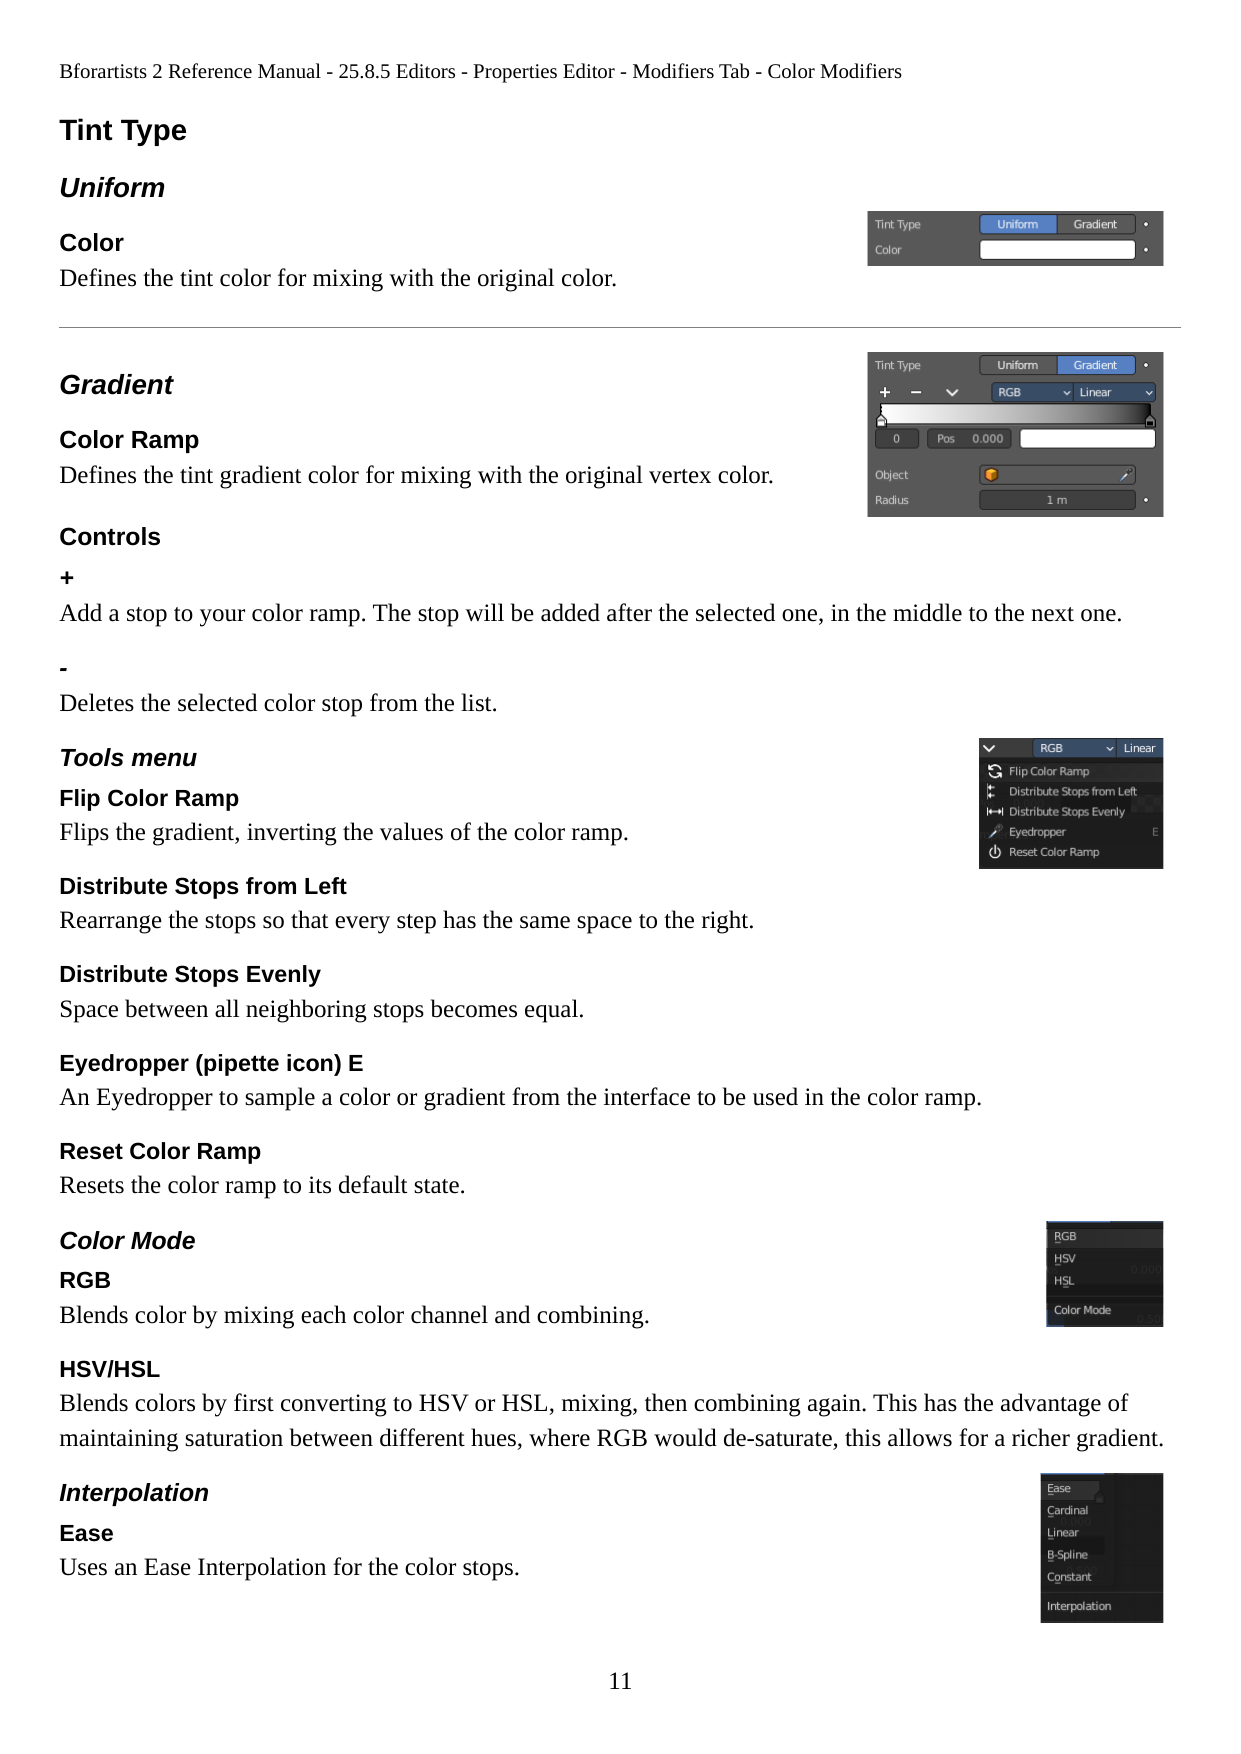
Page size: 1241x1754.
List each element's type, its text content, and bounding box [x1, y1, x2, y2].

picture [1040, 1473, 1164, 1623]
text Blends colors by first converting to HSV or HSL, mixing, then combining again. This has the advantage of maintaining saturation between different hues, where RGB would de-saturate, this allows for a richer gradient. [59, 1388, 1181, 1452]
text Space between all neighboring stops becomes equal. [59, 994, 1181, 1023]
subtitle Tools menu [59, 743, 979, 772]
text Flips the gradient, inverting the values of the color ramp. [59, 817, 979, 846]
subtitle Color Mode [59, 1226, 1046, 1254]
text Resets the color ramp to its default state. [59, 1171, 1181, 1199]
subtitle Tint Type [59, 113, 1181, 146]
subtitle Ease [59, 1519, 1040, 1546]
subtitle Distribute Stops Evenly [59, 961, 1181, 988]
subtitle + [59, 563, 1181, 592]
text Uses an Ease Interpolation for the color stops. [59, 1552, 1040, 1581]
text Defines the tint gradient color for mixing with the original vertex color. [59, 460, 867, 489]
subtitle Eyedropper (pipette icon) E [59, 1049, 1181, 1076]
subtitle [1164, 784, 1181, 811]
picture [979, 738, 1164, 869]
subtitle Interpolation [59, 1478, 1040, 1507]
subtitle [1164, 743, 1181, 772]
subtitle [1164, 1519, 1181, 1546]
subtitle [1164, 369, 1181, 401]
subtitle [1164, 1478, 1181, 1507]
subtitle [1164, 426, 1181, 454]
subtitle RGB [59, 1267, 1046, 1294]
subtitle [1164, 1226, 1181, 1254]
text Defines the tint color for mixing with the original color. [59, 263, 1181, 292]
subtitle Distribute Stops from Left [59, 873, 1181, 899]
picture [867, 352, 1164, 517]
text Deletes the selected color stop from the list. [59, 688, 1181, 717]
subtitle [1164, 228, 1181, 257]
subtitle [1164, 1267, 1181, 1294]
text An Eyedropper to sample a color or gradient from the interface to be used in the color ramp. [59, 1082, 1181, 1111]
subtitle Controls [59, 522, 1181, 551]
picture [1046, 1221, 1164, 1327]
subtitle Color [59, 228, 867, 257]
text Blends color by mixing each color channel and combining. [59, 1300, 1181, 1329]
picture [867, 211, 1164, 266]
subtitle Uniform [59, 171, 1181, 203]
subtitle - [59, 653, 1181, 682]
text Rearrange the stops so that every step has the same space to the right. [59, 906, 1181, 934]
subtitle Gradient [59, 369, 867, 401]
subtitle HSV/HSL [59, 1355, 1181, 1382]
subtitle Reset Color Ramp [59, 1138, 1181, 1164]
subtitle Flip Color Ramp [59, 784, 979, 811]
subtitle Color Ramp [59, 426, 867, 454]
text Add a stop to your color ramp. The stop will be added after the selected one, in the middle to the next one. [59, 598, 1181, 627]
